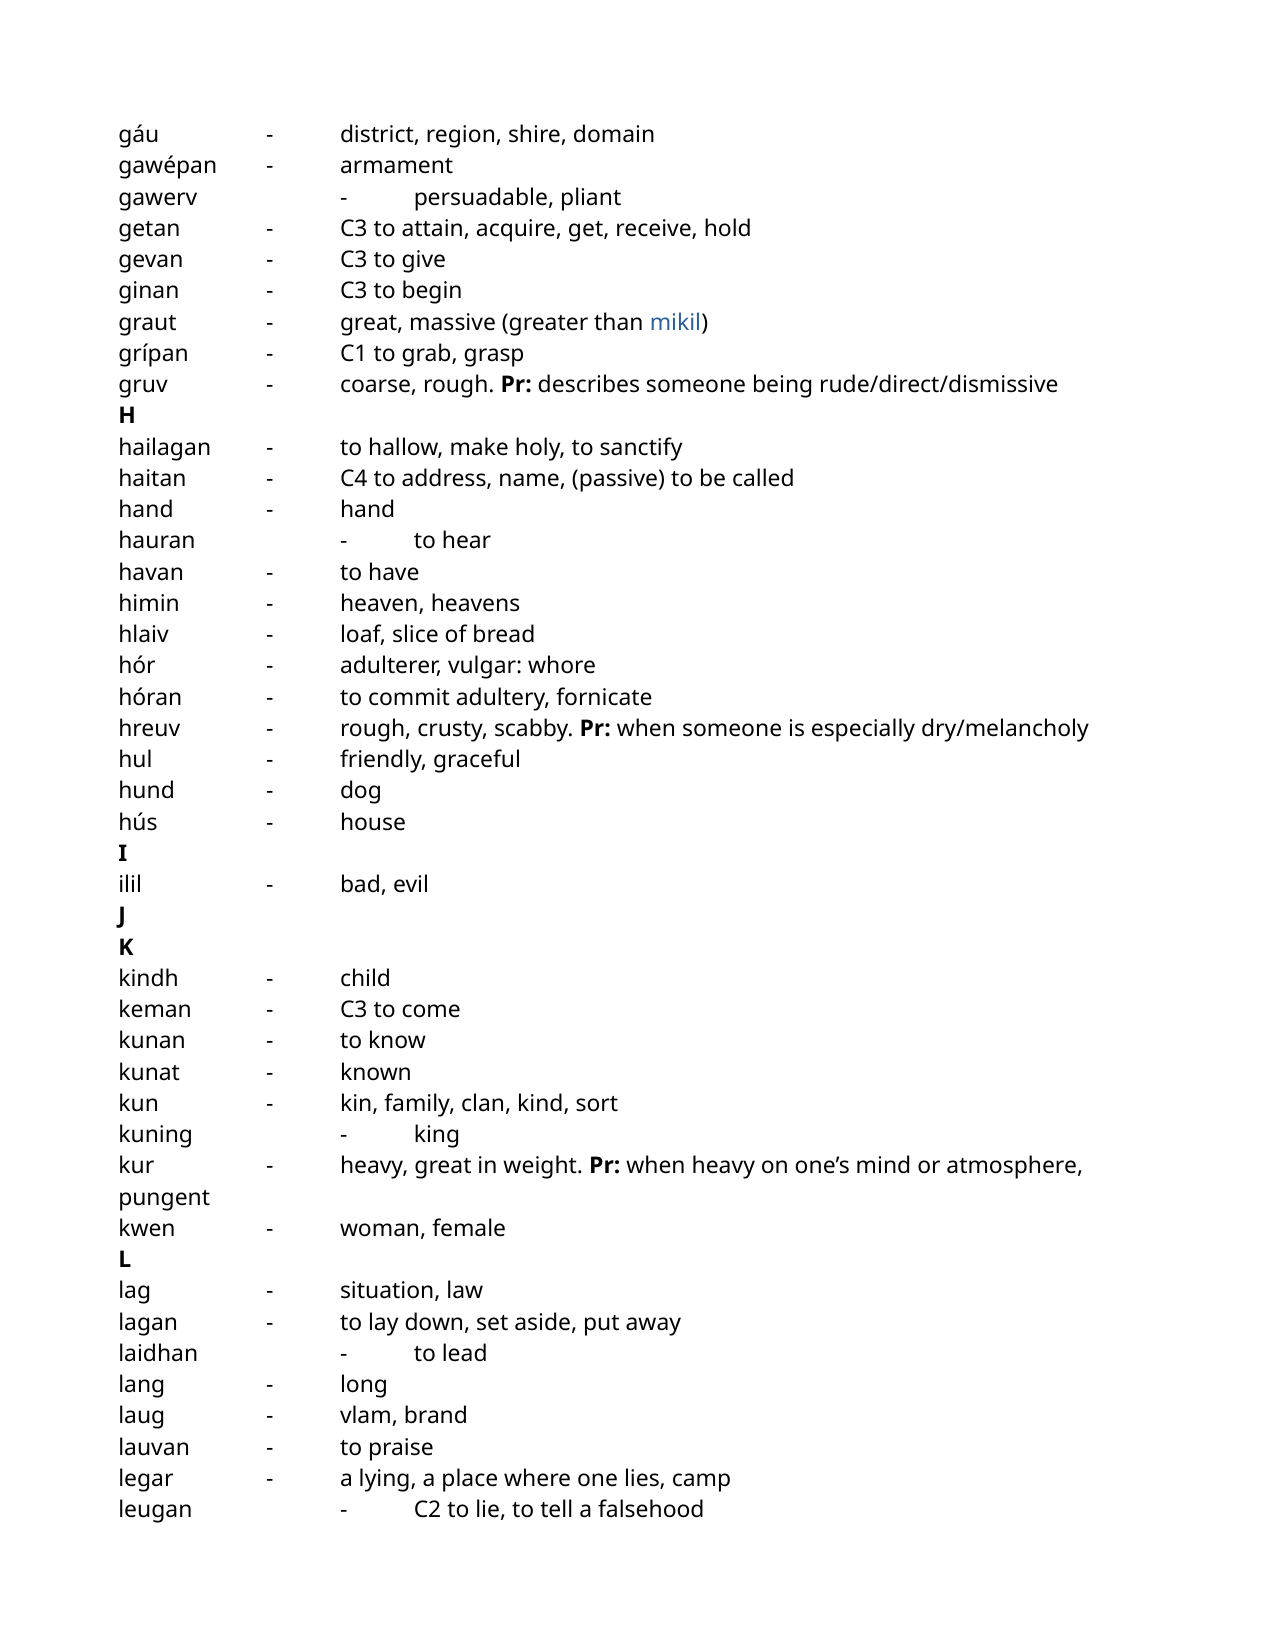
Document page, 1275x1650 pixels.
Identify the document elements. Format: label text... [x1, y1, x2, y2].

text H [118, 399, 1157, 431]
text gáu - district, region, shire, domain [118, 118, 1157, 149]
text lang - long [118, 1368, 1157, 1399]
text havan - to have [118, 556, 1157, 587]
text keman - C3 to come [118, 993, 1157, 1024]
text gawépan - armament [118, 149, 1157, 181]
text K [118, 931, 1157, 962]
text laug - vlam, brand [118, 1399, 1157, 1431]
text kwen - woman, female [118, 1212, 1157, 1243]
text kur - heavy, great in weight. Pr: when heavy on one’s mind or atmosphere, pungent [118, 1149, 1157, 1212]
text kuning - king [118, 1118, 1157, 1149]
text legar - a lying, a place where one lies, camp [118, 1462, 1157, 1493]
text lag - situation, law [118, 1274, 1157, 1306]
text hlaiv - loaf, slice of bread [118, 618, 1157, 649]
text hand - hand hauran - to hear [118, 493, 1157, 556]
text gevan - C3 to give [118, 243, 1157, 274]
text lagan - to lay down, set aside, put away [118, 1306, 1157, 1337]
text kunat - known [118, 1056, 1157, 1087]
text ginan - C3 to begin [118, 274, 1157, 306]
text hund - dog [118, 774, 1157, 806]
text graut - great, massive (greater than mikil) [118, 306, 1157, 337]
text grípan - C1 to grab, grasp [118, 337, 1157, 368]
text hór - adulterer, vulgar: whore hóran - to commit adultery, fornicate [118, 649, 1157, 712]
text haitan - C4 to address, name, (passive) to be called [118, 462, 1157, 493]
text laidhan - to lead [118, 1337, 1157, 1368]
text kunan - to know [118, 1024, 1157, 1056]
text hreuv - rough, crusty, scabby. Pr: when someone is especially dry/melancholy [118, 712, 1157, 743]
text hús - house I [118, 806, 1157, 868]
text L [118, 1243, 1157, 1274]
text lauvan - to praise [118, 1431, 1157, 1462]
text gawerv - persuadable, pliant [118, 181, 1157, 212]
text gruv - coarse, rough. Pr: describes someone being rude/direct/dismissive [118, 368, 1157, 399]
text hailagan - to hallow, make holy, to sanctify [118, 431, 1157, 462]
text ilil - bad, evil [118, 868, 1157, 899]
text getan - C3 to attain, acquire, get, receive, hold [118, 212, 1157, 243]
text J [118, 899, 1157, 931]
text kindh - child [118, 962, 1157, 993]
text hul - friendly, graceful [118, 743, 1157, 774]
text himin - heaven, heavens [118, 587, 1157, 618]
text kun - kin, family, clan, kind, sort [118, 1087, 1157, 1118]
text leugan - C2 to lie, to tell a falsehood [118, 1493, 1157, 1524]
